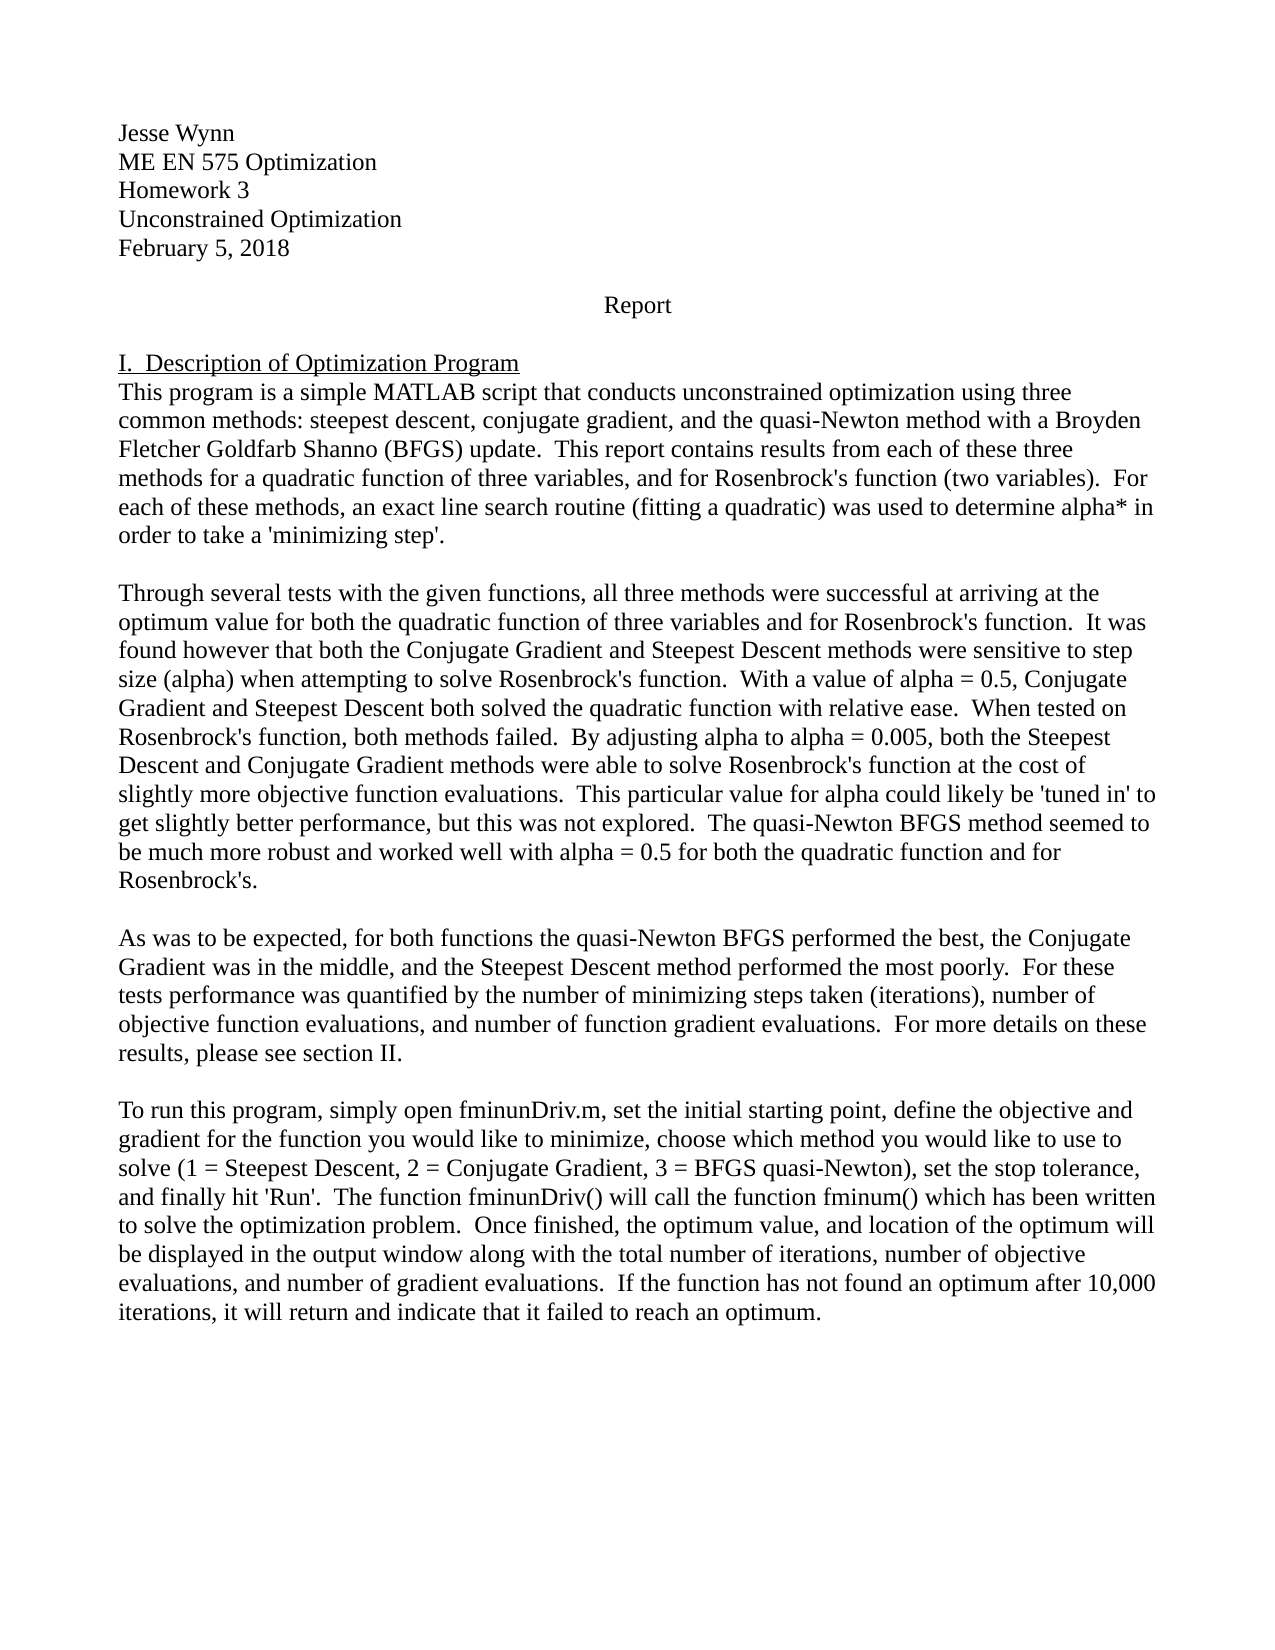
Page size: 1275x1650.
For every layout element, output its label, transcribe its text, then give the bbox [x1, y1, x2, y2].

text Unconstrained Optimization [118, 204, 1157, 233]
text Through several tests with the given functions, all three methods were successful at arriving at the optimum value for both the quadratic function of three variables and for Rosenbrock's function. It was found however that both the Conjugate Gradient and Steepest Descent methods were sensitive to step size (alpha) when attempting to solve Rosenbrock's function. With a value of alpha = 0.5, Conjugate Gradient and Steepest Descent both solved the quadratic function with relative ease. When tested on Rosenbrock's function, both methods failed. By adjusting alpha to alpha = 0.005, both the Steepest Descent and Conjugate Gradient methods were able to solve Rosenbrock's function at the cost of slightly more objective function evaluations. This particular value for alpha could likely be 'tuned in' to get slightly better performance, but this was not explored. The quasi-Newton BFGS method seemed to be much more robust and worked well with alpha = 0.5 for both the quadratic function and for Rosenbrock's. [118, 578, 1157, 894]
text As was to be expected, for both functions the quasi-Newton BFGS performed the best, the Conjugate Gradient was in the middle, and the Steepest Descent method performed the most poorly. For these tests performance was quantified by the number of minimizing steps taken (iterations), number of objective function evaluations, and number of function gradient evaluations. For more details on these results, please see section II. [118, 923, 1157, 1067]
text Report [118, 291, 1157, 319]
text Jesse Wynn [118, 118, 1157, 147]
text February 5, 2018 [118, 233, 1157, 262]
text To run this program, simply open fminunDriv.m, set the initial starting point, define the objective and gradient for the function you would like to minimize, choose which method you would like to use to solve (1 = Steepest Descent, 2 = Conjugate Gradient, 3 = BFGS quasi-Newton), set the stop tolerance, and finally hit 'Run'. The function fminunDriv() will call the function fminum() which has been written to solve the optimization problem. Once finished, the optimum value, and location of the optimum will be displayed in the output window along with the total number of iterations, number of objective evaluations, and number of gradient evaluations. If the function has not found an optimum after 10,000 iterations, it will return and indicate that it failed to reach an optimum. [118, 1096, 1157, 1326]
text This program is a simple MATLAB script that conducts unconstrained optimization using three common methods: steepest descent, conjugate gradient, and the quasi-Newton method with a Broyden Fletcher Goldfarb Shanno (BFGS) update. This report contains results from each of these three methods for a quadratic function of three variables, and for Rosenbrock's function (two variables). For each of these methods, an exact line search routine (fitting a quadratic) was used to determine alpha* in order to take a 'minimizing step'. [118, 377, 1157, 549]
text ME EN 575 Optimization [118, 147, 1157, 176]
text I. Description of Optimization Program [118, 348, 1157, 377]
text Homework 3 [118, 176, 1157, 204]
